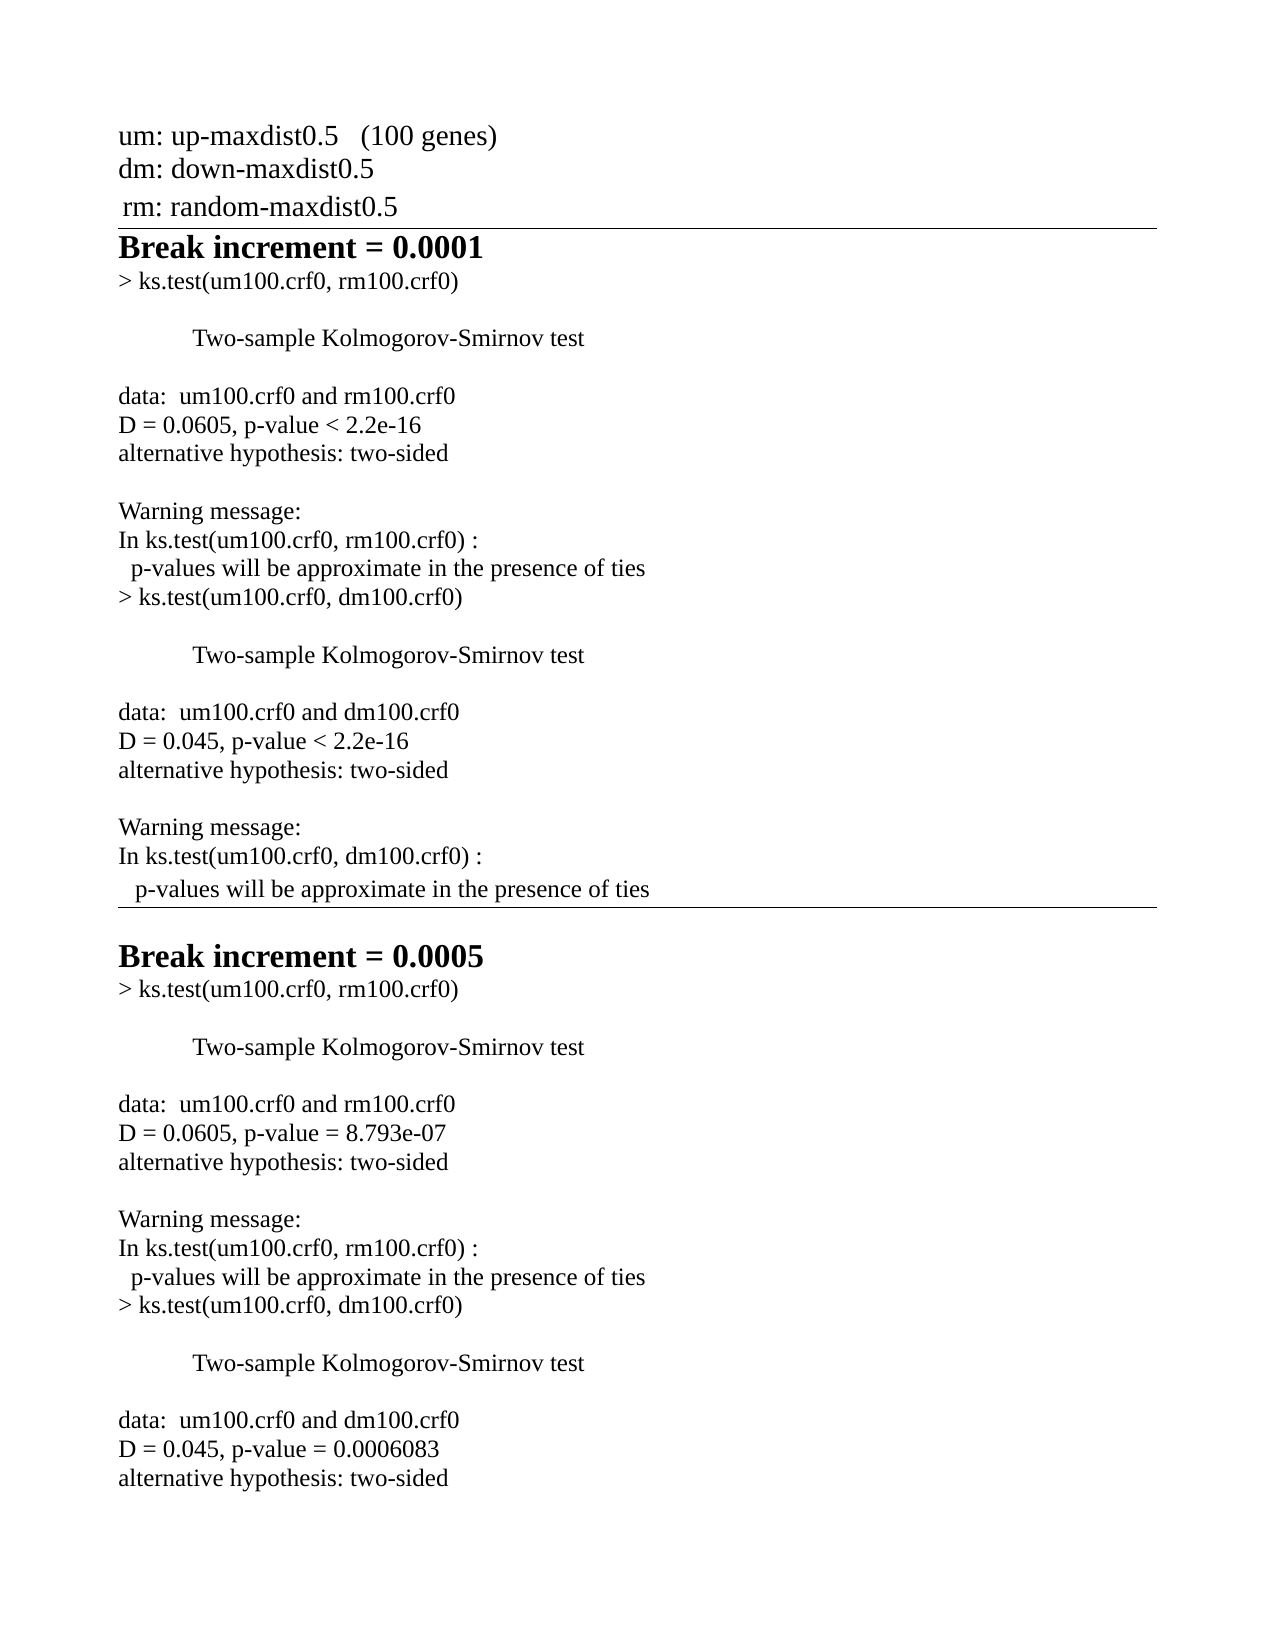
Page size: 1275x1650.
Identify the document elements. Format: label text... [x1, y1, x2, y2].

text Two-sample Kolmogorov-Smirnov test [118, 640, 1157, 668]
text > ks.test(um100.crf0, dm100.crf0) [118, 1291, 1157, 1319]
text alternative hypothesis: two-sided [118, 1147, 1157, 1176]
text In ks.test(um100.crf0, rm100.crf0) : [118, 1233, 1157, 1262]
text D = 0.0605, p-value < 2.2e-16 [118, 410, 1157, 438]
text data: um100.crf0 and dm100.crf0 [118, 697, 1157, 726]
text um: up-maxdist0.5 (100 genes) [118, 118, 1157, 152]
text Break increment = 0.0005 [118, 936, 1157, 974]
text Two-sample Kolmogorov-Smirnov test [118, 1032, 1157, 1061]
text > ks.test(um100.crf0, rm100.crf0) [118, 974, 1157, 1003]
text data: um100.crf0 and rm100.crf0 [118, 381, 1157, 410]
text D = 0.045, p-value < 2.2e-16 [118, 726, 1157, 755]
text p-values will be approximate in the presence of ties [118, 553, 1157, 582]
text Warning message: [118, 1204, 1157, 1233]
text alternative hypothesis: two-sided [118, 755, 1157, 783]
text > ks.test(um100.crf0, dm100.crf0) [118, 582, 1157, 611]
text alternative hypothesis: two-sided [118, 1463, 1157, 1492]
text alternative hypothesis: two-sided [118, 438, 1157, 467]
text data: um100.crf0 and rm100.crf0 [118, 1089, 1157, 1118]
text D = 0.0605, p-value = 8.793e-07 [118, 1118, 1157, 1147]
text In ks.test(um100.crf0, dm100.crf0) : [118, 841, 1157, 870]
text dm: down-maxdist0.5 [118, 152, 1157, 185]
text Break increment = 0.0001 [118, 229, 1157, 266]
text Warning message: [118, 812, 1157, 841]
text Two-sample Kolmogorov-Smirnov test [118, 323, 1157, 352]
text Two-sample Kolmogorov-Smirnov test [118, 1348, 1157, 1377]
text Warning message: [118, 496, 1157, 525]
text In ks.test(um100.crf0, rm100.crf0) : [118, 525, 1157, 553]
text p-values will be approximate in the presence of ties [118, 870, 1157, 907]
text data: um100.crf0 and dm100.crf0 [118, 1406, 1157, 1434]
text D = 0.045, p-value = 0.0006083 [118, 1434, 1157, 1463]
text > ks.test(um100.crf0, rm100.crf0) [118, 266, 1157, 295]
text rm: random-maxdist0.5 [118, 185, 1157, 228]
text p-values will be approximate in the presence of ties [118, 1262, 1157, 1291]
